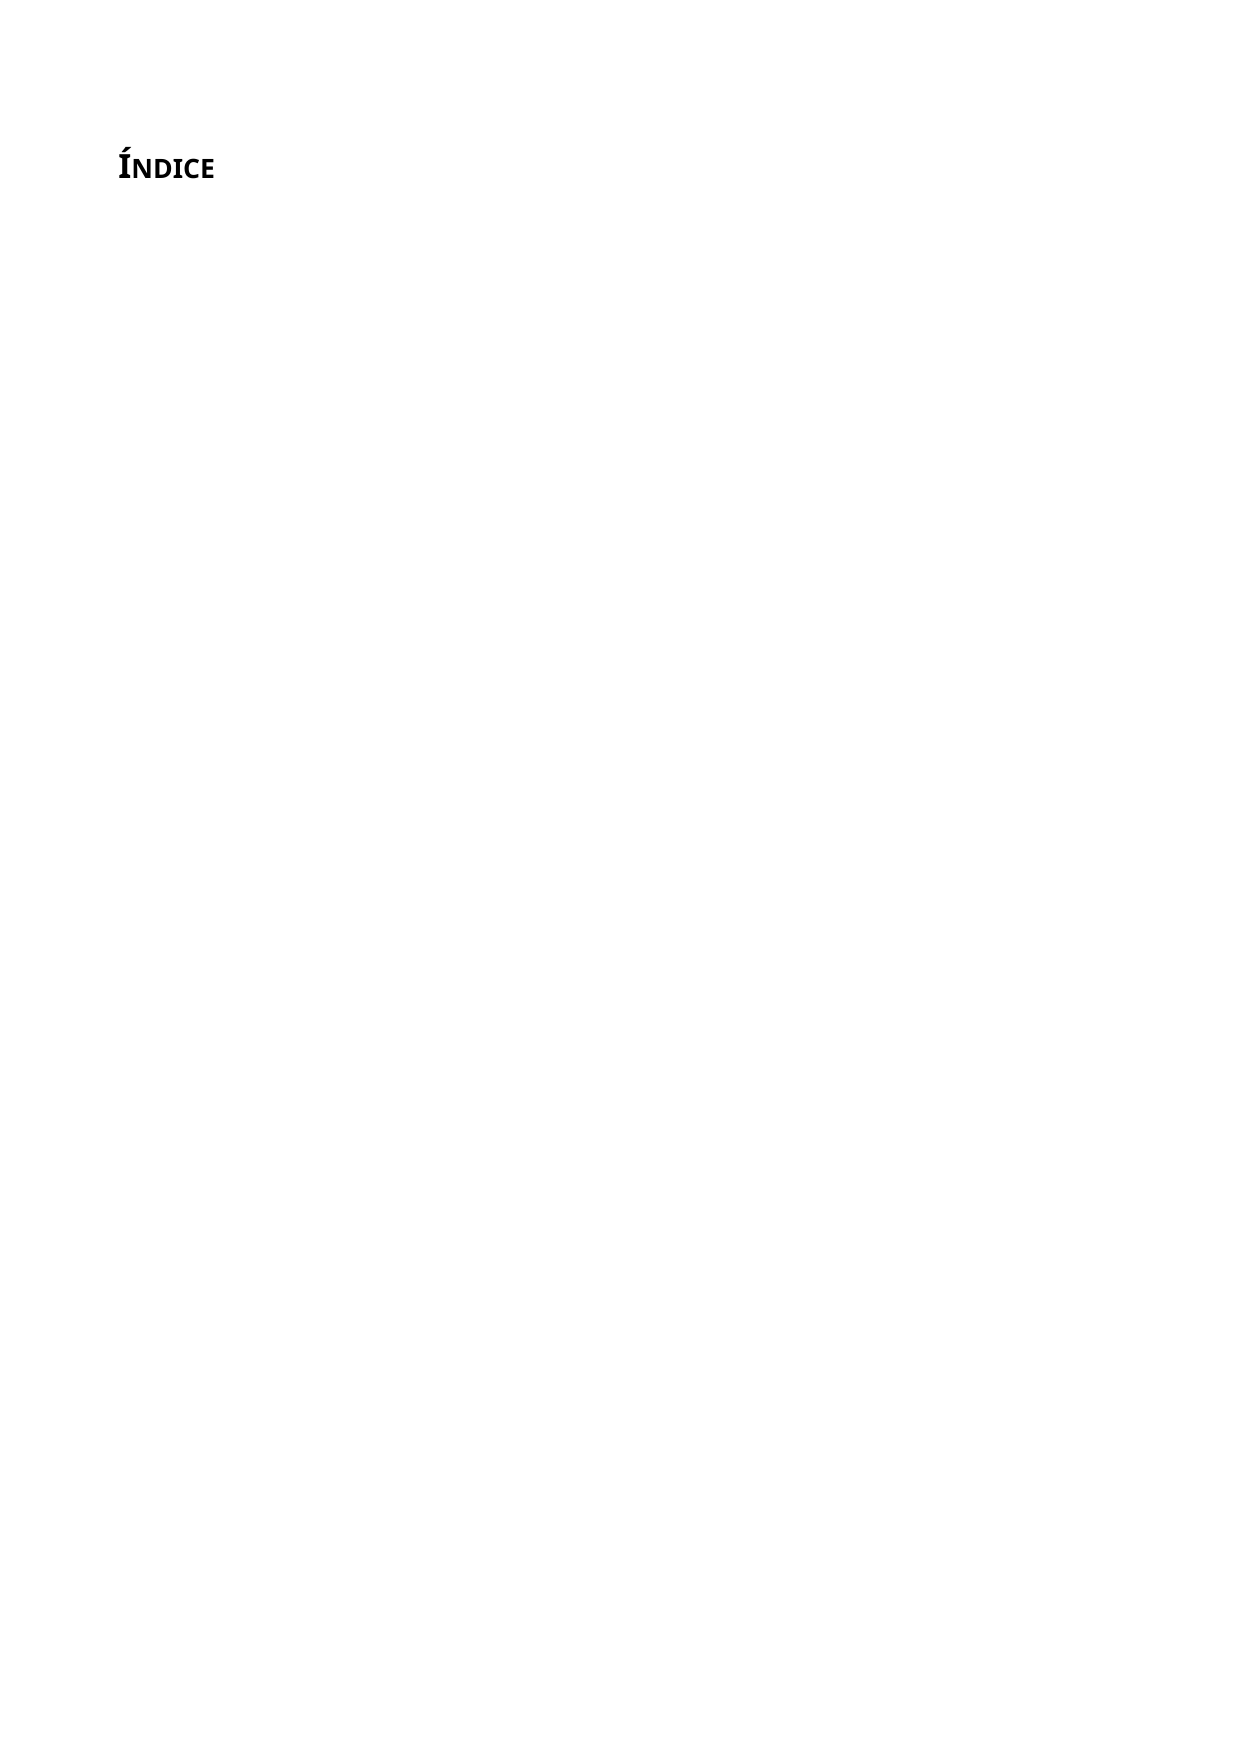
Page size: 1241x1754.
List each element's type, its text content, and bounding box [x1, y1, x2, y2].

subtitle Índice [118, 143, 1122, 188]
